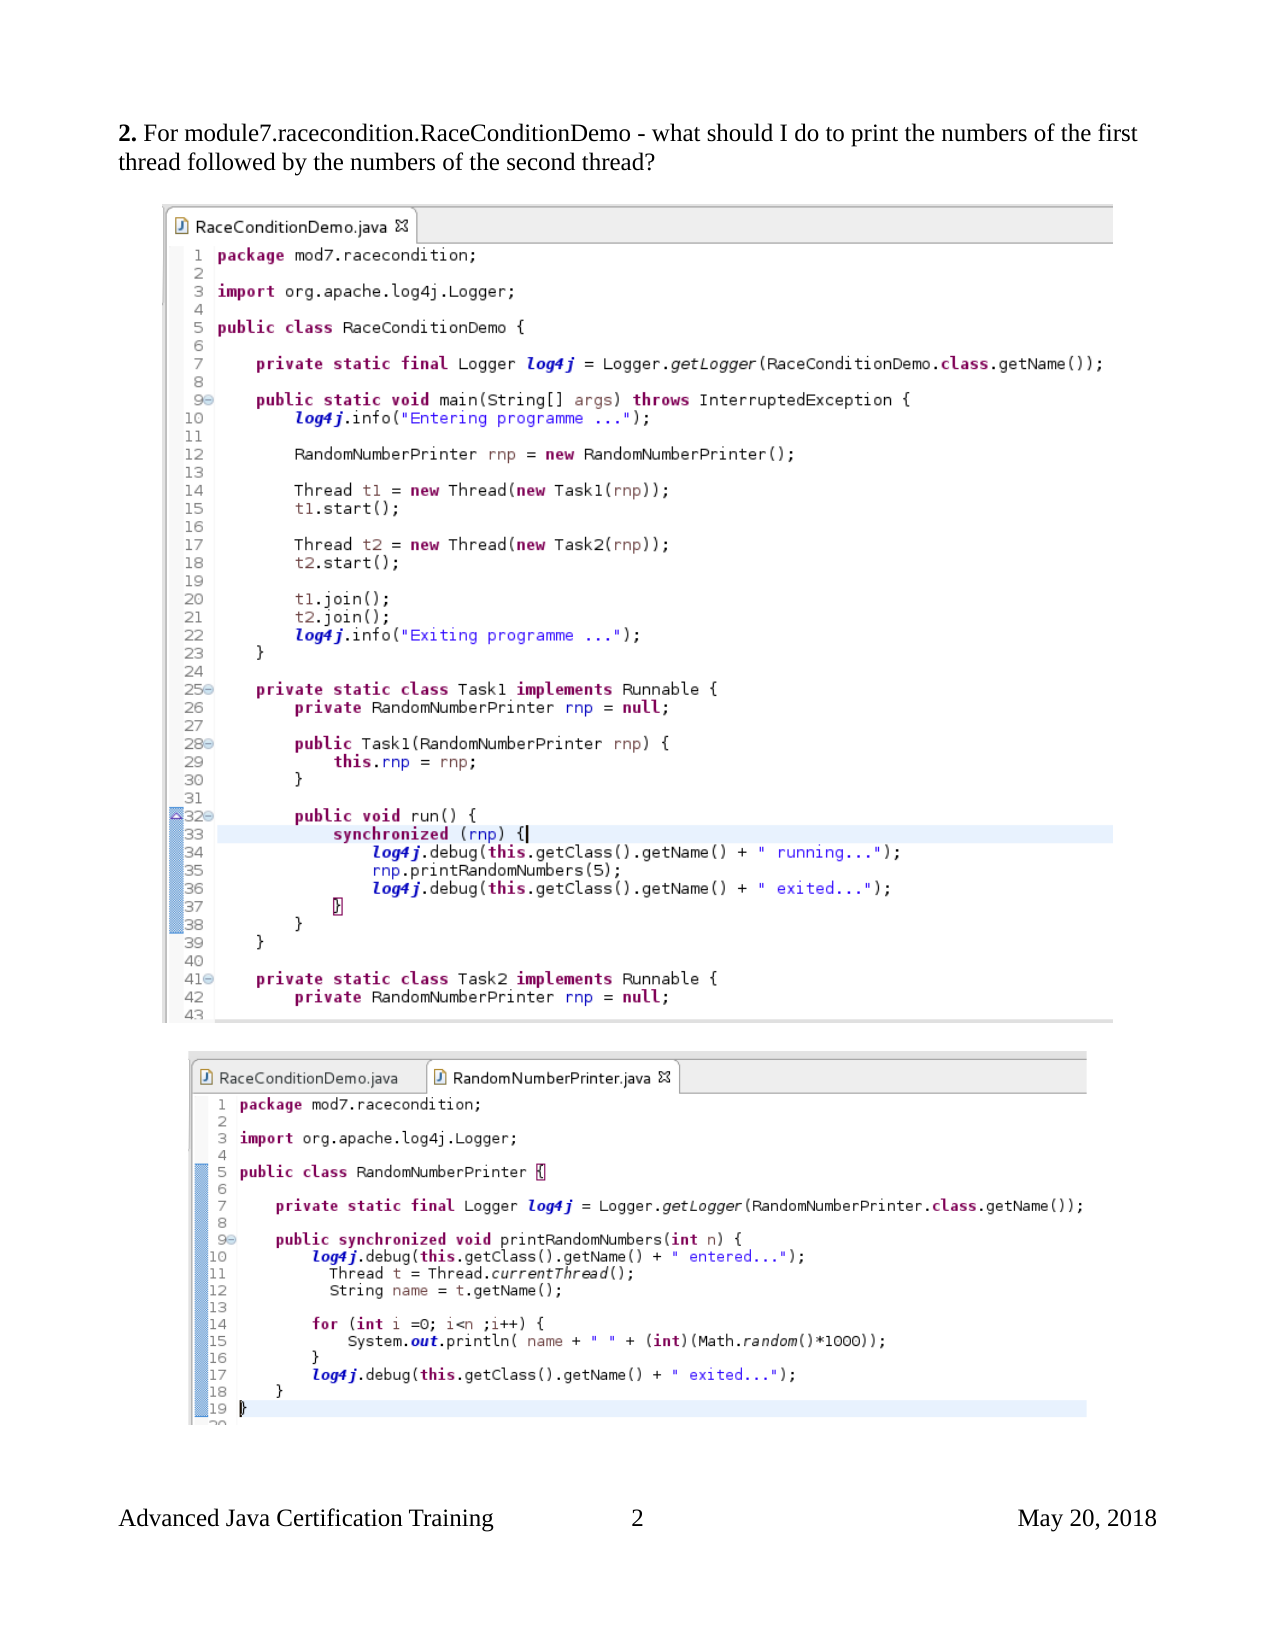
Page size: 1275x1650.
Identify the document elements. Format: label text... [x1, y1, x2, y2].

text 2. For module7.racecondition.RaceConditionDemo - what should I do to print the numbers of the first thread followed by the numbers of the second thread? [118, 118, 1157, 176]
picture [188, 1051, 1087, 1425]
picture [162, 204, 1113, 1023]
